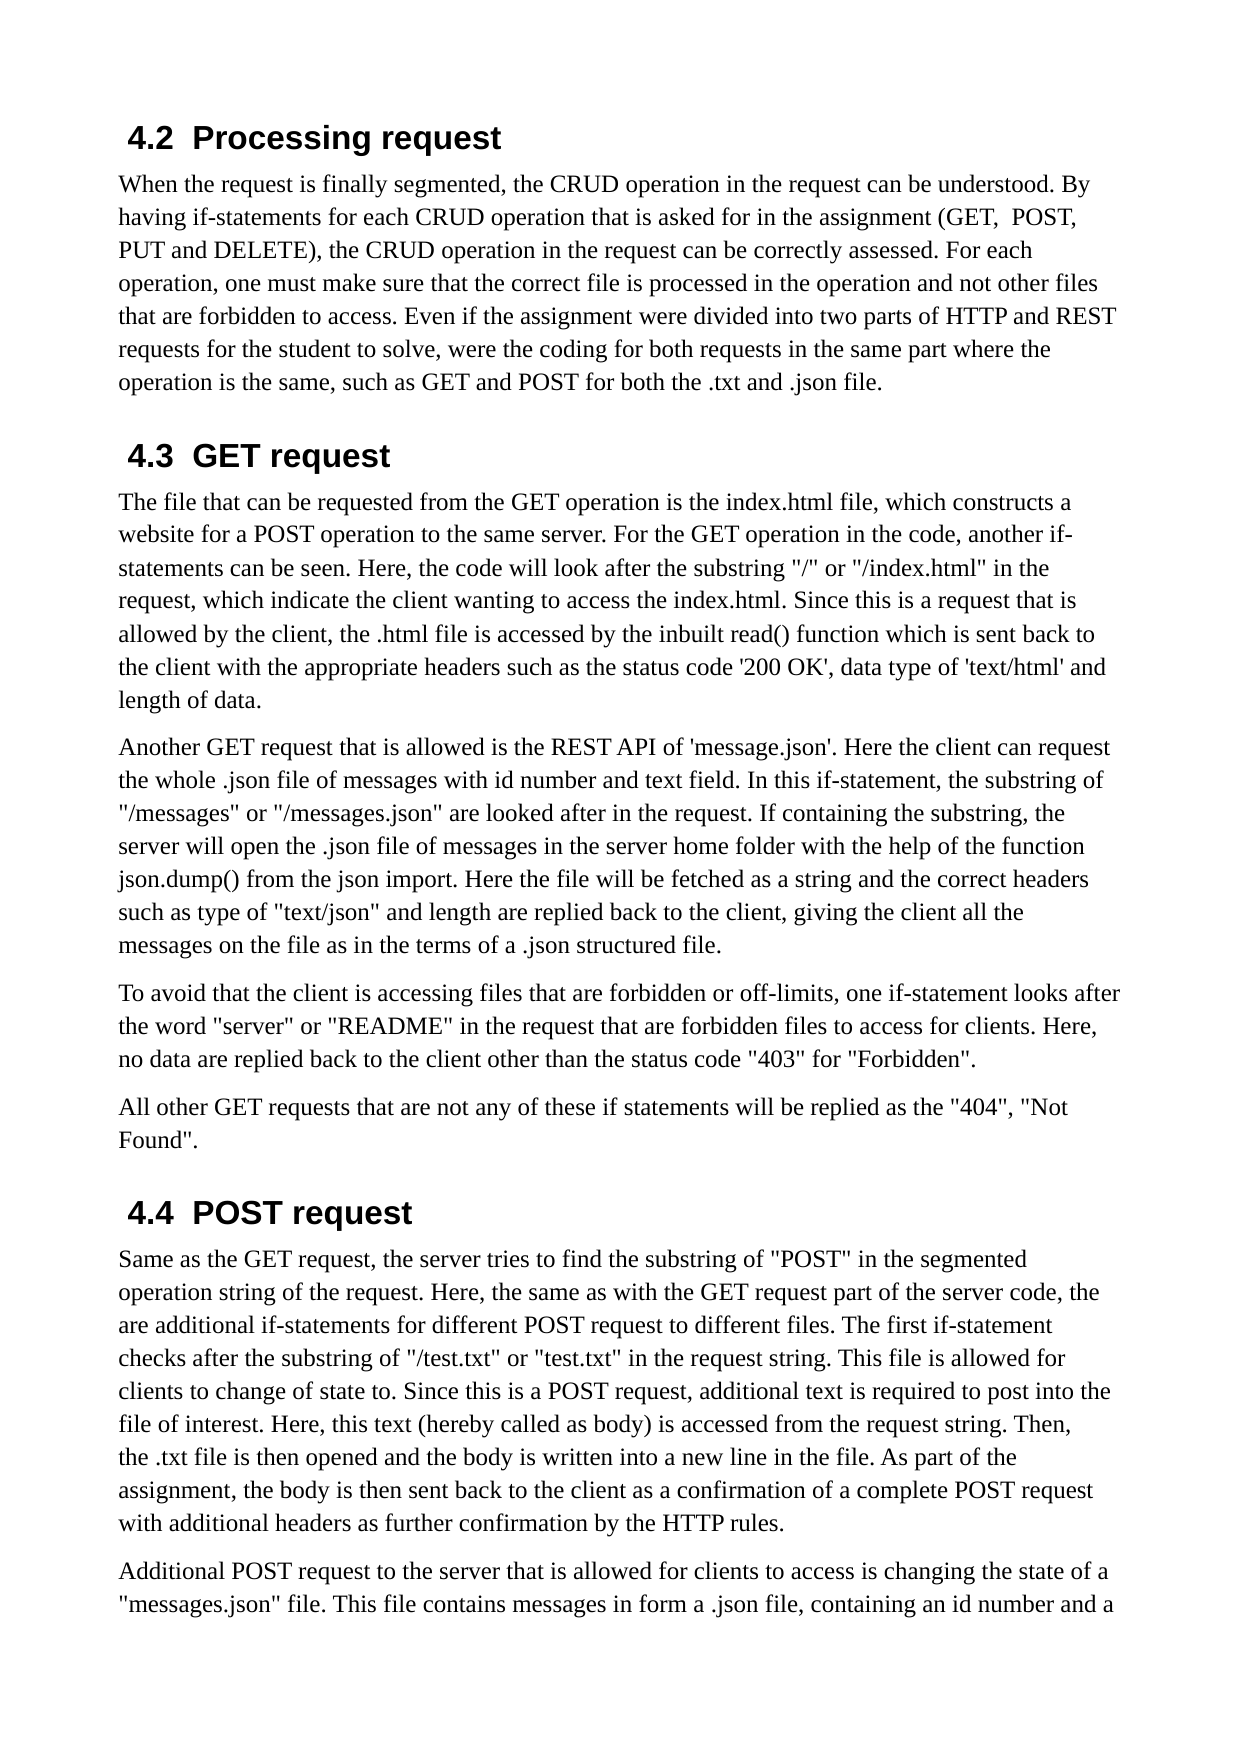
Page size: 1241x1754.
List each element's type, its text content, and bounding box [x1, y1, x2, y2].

text When the request is finally segmented, the CRUD operation in the request can be understood. By having if-statements for each CRUD operation that is asked for in the assignment (GET, POST, PUT and DELETE), the CRUD operation in the request can be correctly assessed. For each operation, one must make sure that the correct file is processed in the operation and not other files that are forbidden to access. Even if the assignment were divided into two parts of HTTP and REST requests for the student to solve, were the coding for both requests in the same part where the operation is the same, such as GET and POST for both the .txt and .json file. [118, 169, 1122, 396]
subtitle 4.4 POST request [118, 1193, 1122, 1232]
text All other GET requests that are not any of these if statements will be replied as the "404", "Not Found". [118, 1092, 1122, 1153]
subtitle 4.2 Processing request [118, 118, 1122, 157]
text Same as the GET request, the server tries to find the substring of "POST" in the segmented operation string of the request. Here, the same as with the GET request part of the server code, the are additional if-statements for different POST request to different files. The first if-statement checks after the substring of "/test.txt" or "test.txt" in the request string. This file is allowed for clients to change of state to. Since this is a POST request, additional text is required to post into the file of interest. Here, this text (hereby called as body) is accessed from the request string. Then, the .txt file is then opened and the body is written into a new line in the file. As part of the assignment, the body is then sent back to the client as a confirmation of a complete POST request with additional headers as further confirmation by the HTTP rules. [118, 1244, 1122, 1537]
text To avoid that the client is accessing files that are forbidden or off-limits, one if-statement looks after the word "server" or "README" in the request that are forbidden files to access for clients. Here, no data are replied back to the client other than the status code "403" for "Forbidden". [118, 978, 1122, 1073]
text Another GET request that is allowed is the REST API of 'message.json'. Here the client can request the whole .json file of messages with id number and text field. In this if-statement, the substring of "/messages" or "/messages.json" are looked after in the request. If containing the substring, the server will open the .json file of messages in the server home folder with the help of the function json.dump() from the json import. Here the file will be fetched as a string and the correct headers such as type of "text/json" and length are replied back to the client, giving the client all the messages on the file as in the terms of a .json structured file. [118, 732, 1122, 959]
text The file that can be requested from the GET operation is the index.html file, which constructs a website for a POST operation to the same server. For the GET operation in the code, another if-statements can be seen. Here, the code will look after the substring "/" or "/index.html" in the request, which indicate the client wanting to access the index.html. Since this is a request that is allowed by the client, the .html file is accessed by the inbuilt read() function which is sent back to the client with the appropriate headers such as the status code '200 OK', data type of 'text/html' and length of data. [118, 487, 1122, 713]
text Additional POST request to the server that is allowed for clients to access is changing the state of a "messages.json" file. This file contains messages in form a .json file, containing an id number and a [118, 1556, 1122, 1618]
subtitle 4.3 GET request [118, 436, 1122, 474]
